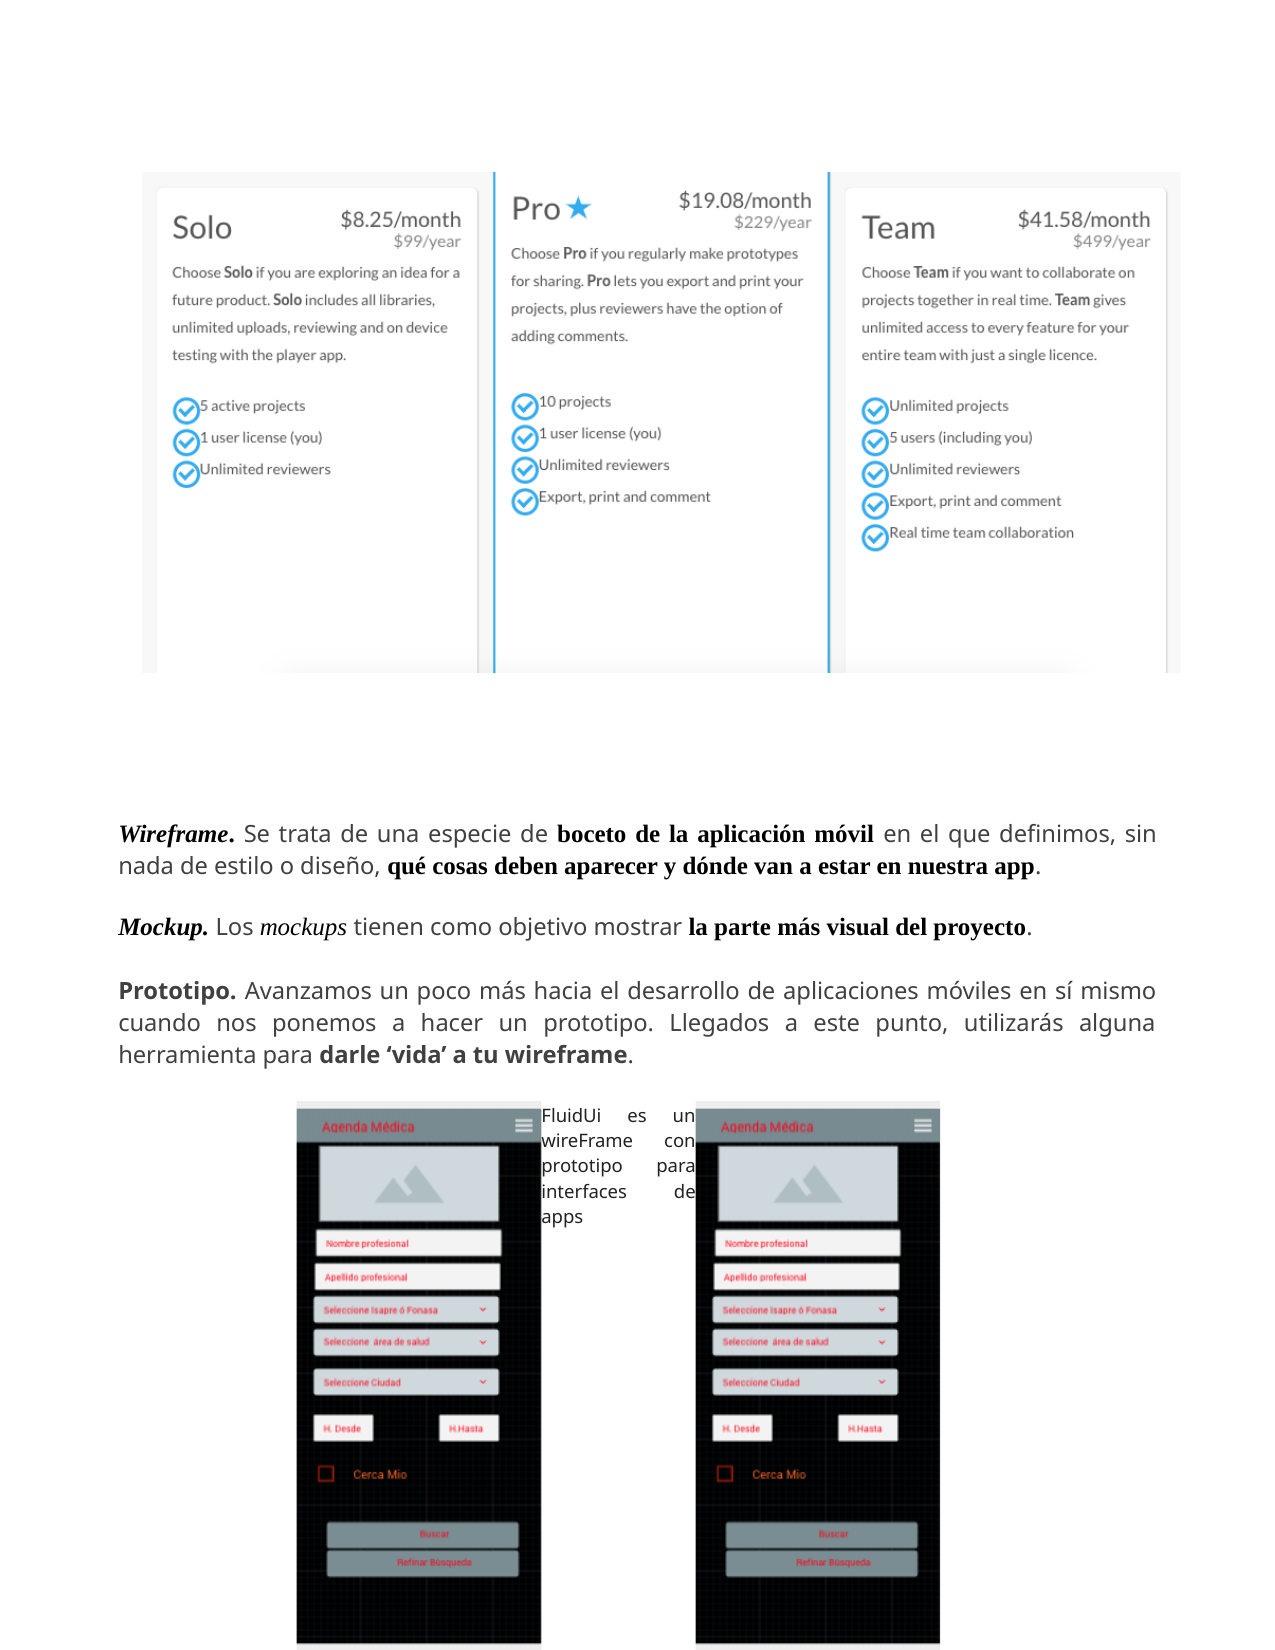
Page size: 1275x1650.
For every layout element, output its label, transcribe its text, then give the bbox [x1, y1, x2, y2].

text Wireframe. Se trata de una especie de boceto de la aplicación móvil en el que definimos, sin nada de estilo o diseño, qué cosas deben aparecer y dónde van a estar en nuestra app. [118, 817, 1157, 881]
picture [296, 1101, 542, 1650]
text Prototipo. Avanzamos un poco más hacia el desarrollo de aplicaciones móviles en sí mismo cuando nos ponemos a hacer un prototipo. Llegados a este punto, utilizarás alguna herramienta para darle ‘vida’ a tu wireframe. [118, 974, 1157, 1071]
text [118, 1103, 296, 1228]
picture [695, 1101, 941, 1650]
text FluidUi es un wireFrame con prototipo para interfaces de apps [542, 1103, 695, 1228]
picture [141, 172, 1181, 673]
text Mockup. Los mockups tienen como objetivo mostrar la parte más visual del proyecto. [118, 910, 1157, 942]
text [941, 1103, 1157, 1228]
